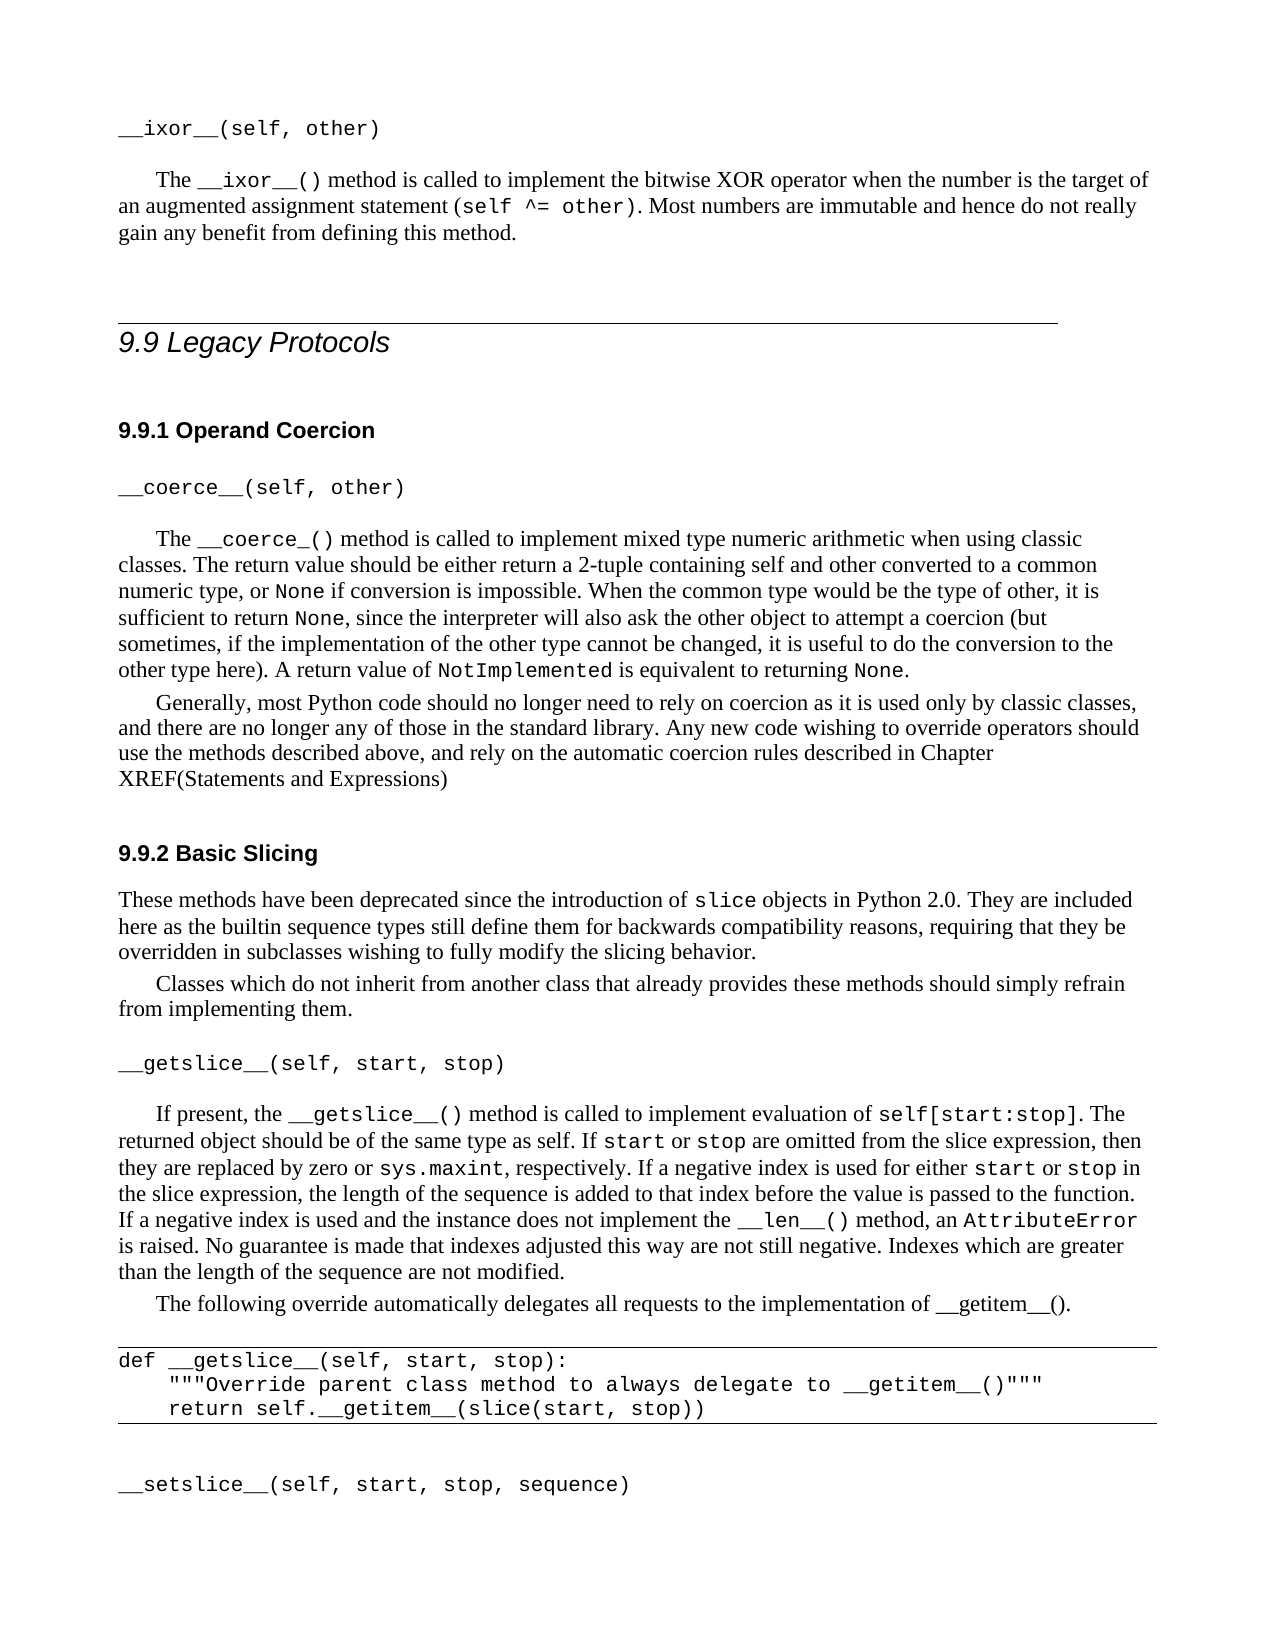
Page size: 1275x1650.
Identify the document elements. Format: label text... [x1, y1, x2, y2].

text def __getslice__(self, start, stop): [118, 1348, 1157, 1374]
text __getslice__(self, start, stop) [118, 1053, 1157, 1076]
subtitle 9.9.1 Operand Coercion [118, 412, 1157, 444]
text Generally, most Python code should no longer need to rely on coercion as it is used only by classic classes, and there are no longer any of those in the standard library. Any new code wishing to override operators should use the methods described above, and rely on the automatic coercion rules described in Chapter XREF(Statements and Expressions) [118, 689, 1157, 791]
text __ixor__(self, other) [118, 118, 1157, 142]
text __coerce__(self, other) [118, 477, 1157, 501]
text __setslice__(self, start, stop, sequence) [118, 1474, 1157, 1498]
text These methods have been deprecated since the introduction of slice objects in Python 2.0. They are included here as the builtin sequence types still define them for backwards compatibility reasons, requiring that they be overridden in subclasses wishing to fully modify the slicing behavior. [118, 887, 1157, 964]
text The __coerce_() method is called to implement mixed type numeric arithmetic when using classic classes. The return value should be either return a 2-tuple containing self and other converted to a common numeric type, or None if conversion is impossible. When the common type would be the type of other, it is sufficient to return None, since the interpreter will also ask the other object to attempt a coercion (but sometimes, if the implementation of the other type cannot be changed, it is useful to do the conversion to the other type here). A return value of NotImplemented is equivalent to returning None. [118, 526, 1157, 683]
text return self.__getitem__(slice(start, stop)) [118, 1398, 1157, 1423]
subtitle 9.9.2 Basic Slicing [118, 835, 1157, 866]
text If present, the __getslice__() method is called to implement evaluation of self[start:stop]. The returned object should be of the same type as self. If start or stop are omitted from the slice expression, then they are replaced by zero or sys.maxint, respectively. If a negative index is used for either start or stop in the slice expression, the length of the sequence is added to that index before the value is passed to the function. If a negative index is used and the instance does not implement the __len__() method, an AttributeError is raised. No guarantee is made that indexes adjusted this way are not still negative. Indexes which are greater than the length of the sequence are not modified. [118, 1101, 1157, 1284]
subtitle 9.9 Legacy Protocols [118, 324, 1058, 358]
text """Override parent class method to always delegate to __getitem__()""" [118, 1374, 1157, 1398]
text The __ixor__() method is called to implement the bitwise XOR operator when the number is the target of an augmented assignment statement (self ^= other). Most numbers are immutable and hence do not really gain any benefit from defining this method. [118, 167, 1157, 246]
text Classes which do not inherit from another class that already provides these methods should simply refrain from implementing them. [118, 971, 1157, 1022]
text The following override automatically delegates all requests to the implementation of __getitem__(). [118, 1291, 1157, 1316]
